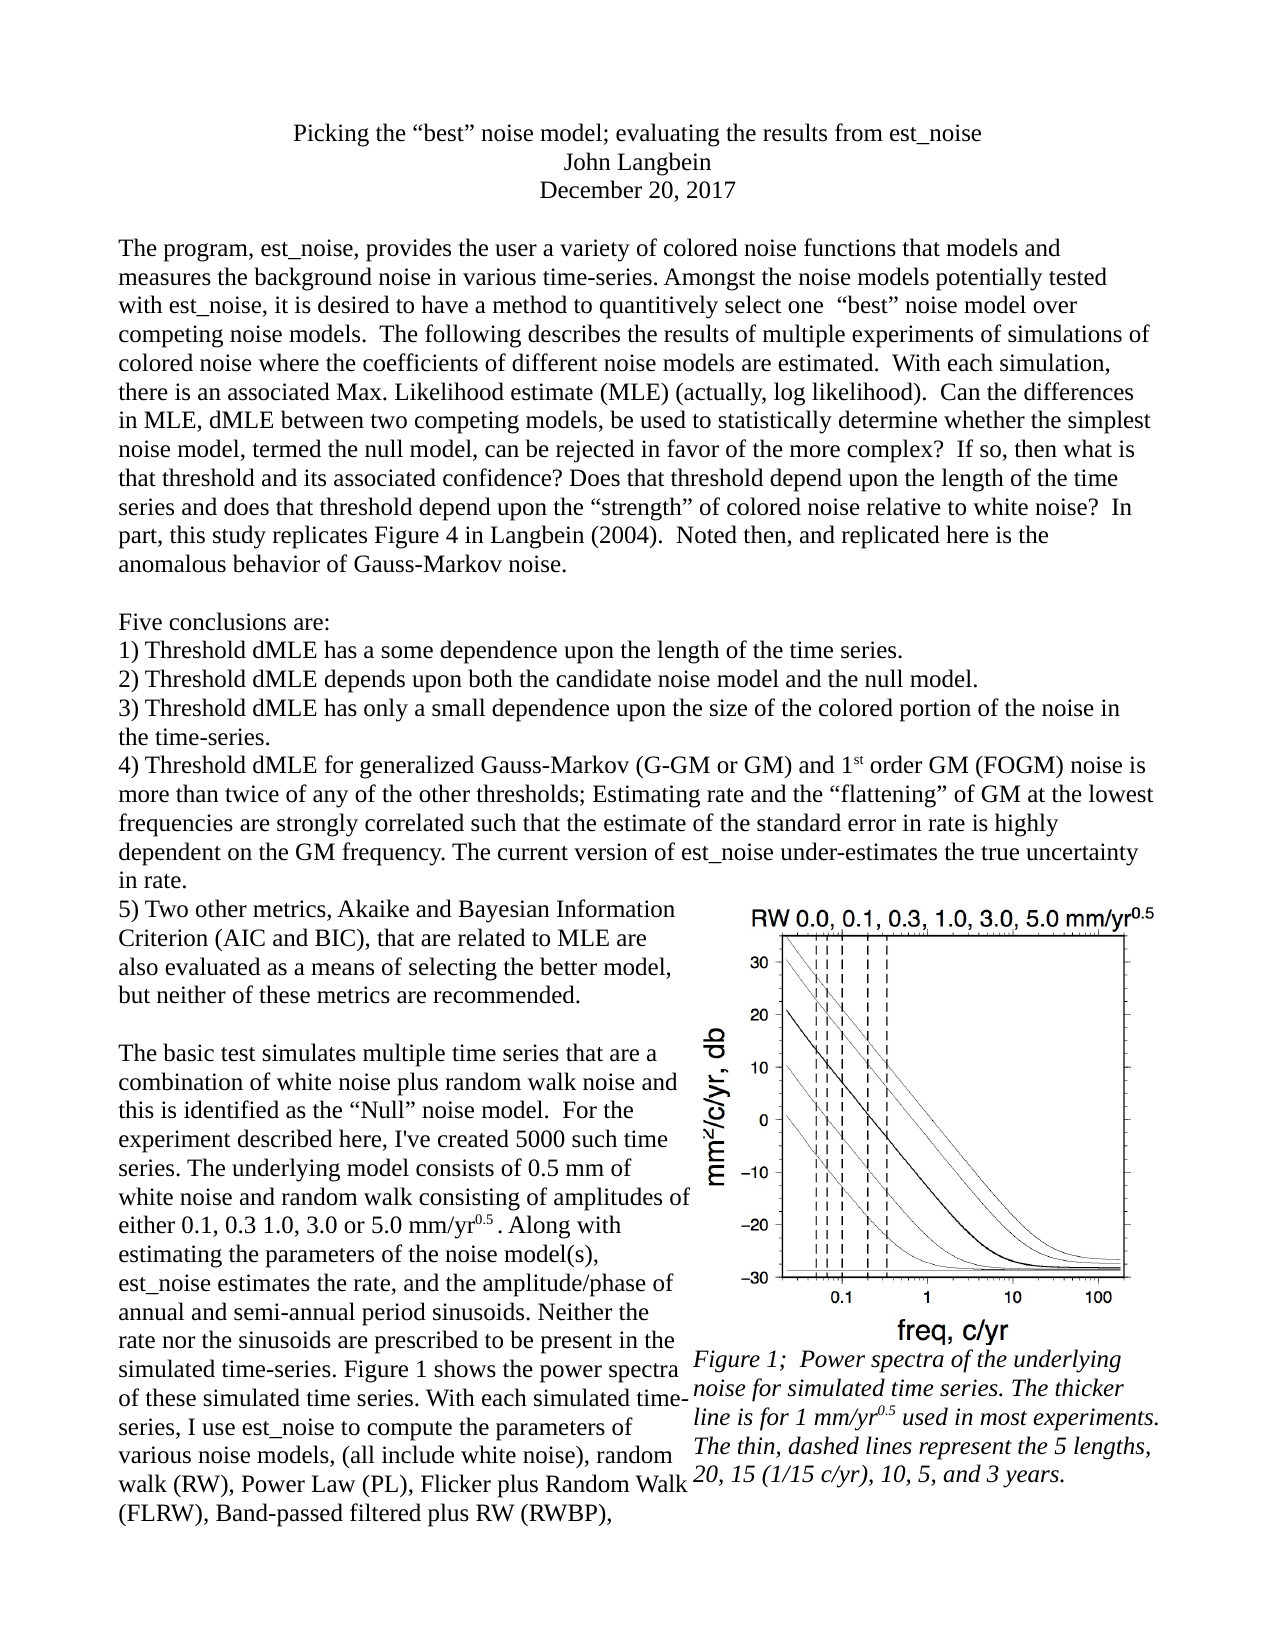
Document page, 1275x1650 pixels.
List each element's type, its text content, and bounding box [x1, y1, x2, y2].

text Picking the “best” noise model; evaluating the results from est_noise [118, 118, 1157, 147]
text 5) Two other metrics, Akaike and Bayesian Information Criterion (AIC and BIC), that are related to MLE are also evaluated as a means of selecting the better model, but neither of these metrics are recommended. [118, 894, 693, 1009]
text Five conclusions are: [118, 607, 1157, 636]
text Figure 1; Power spectra of the underlying noise for simulated time series. The thicker line is for 1 mm/yr0.5 used in most experiments. The thin, dashed lines represent the 5 lengths, 20, 15 (1/15 c/yr), 10, 5, and 3 years. [693, 897, 1168, 1488]
text December 20, 2017 [118, 176, 1157, 204]
text [693, 1488, 1168, 1523]
picture [703, 1237, 1133, 1345]
text The program, est_noise, provides the user a variety of colored noise functions that models and measures the background noise in various time-series. Amongst the noise models potentially tested with est_noise, it is desired to have a method to quantitively select one “best” noise model over competing noise models. The following describes the results of multiple experiments of simulations of colored noise where the coefficients of different noise models are estimated. With each simulation, there is an associated Max. Likelihood estimate (MLE) (actually, log likelihood). Can the differences in MLE, dMLE between two competing models, be used to statistically determine whether the simplest noise model, termed the null model, can be rejected in favor of the more complex? If so, then what is that threshold and its associated confidence? Does that threshold depend upon the length of the time series and does that threshold depend upon the “strength” of colored noise relative to white noise? In part, this study replicates Figure 4 in Langbein (2004). Noted then, and replicated here is the anomalous behavior of Gauss-Markov noise. [118, 233, 1157, 578]
text The basic test simulates multiple time series that are a combination of white noise plus random walk noise and this is identified as the “Null” noise model. For the experiment described here, I've created 5000 such time series. The underlying model consists of 0.5 mm of white noise and random walk consisting of amplitudes of either 0.1, 0.3 1.0, 3.0 or 5.0 mm/yr0.5 . Along with estimating the parameters of the noise model(s), est_noise estimates the rate, and the amplitude/phase of annual and semi-annual period sinusoids. Neither the rate nor the sinusoids are prescribed to be present in the simulated time-series. Figure 1 shows the power spectra of these simulated time series. With each simulated time-series, I use est_noise to compute the parameters of various noise models, (all include white noise), random walk (RW), Power Law (PL), Flicker plus Random Walk (FLRW), Band-passed filtered plus RW (RWBP), combination of BP, FL, and RW (FLRWBP), FOGM and GM (or generalized Gauss-Markov G-GM). For each of these noise models, MLE is saved and compared with the null RW model yielding dMLE for FLRW – RW, PL – RW, and so on. [118, 1038, 1157, 1527]
text John Langbein [118, 147, 1157, 176]
text 1) Threshold dMLE has a some dependence upon the length of the time series. [118, 636, 1157, 664]
text 3) Threshold dMLE has only a small dependence upon the size of the colored portion of the noise in the time-series. [118, 693, 1157, 751]
text 2) Threshold dMLE depends upon both the candidate noise model and the null model. [118, 664, 1157, 693]
text 4) Threshold dMLE for generalized Gauss-Markov (G-GM or GM) and 1st order GM (FOGM) noise is more than twice of any of the other thresholds; Estimating rate and the “flattening” of GM at the lowest frequencies are strongly correlated such that the estimate of the standard error in rate is highly dependent on the GM frequency. The current version of est_noise under-estimates the true uncertainty in rate. [118, 751, 1168, 897]
